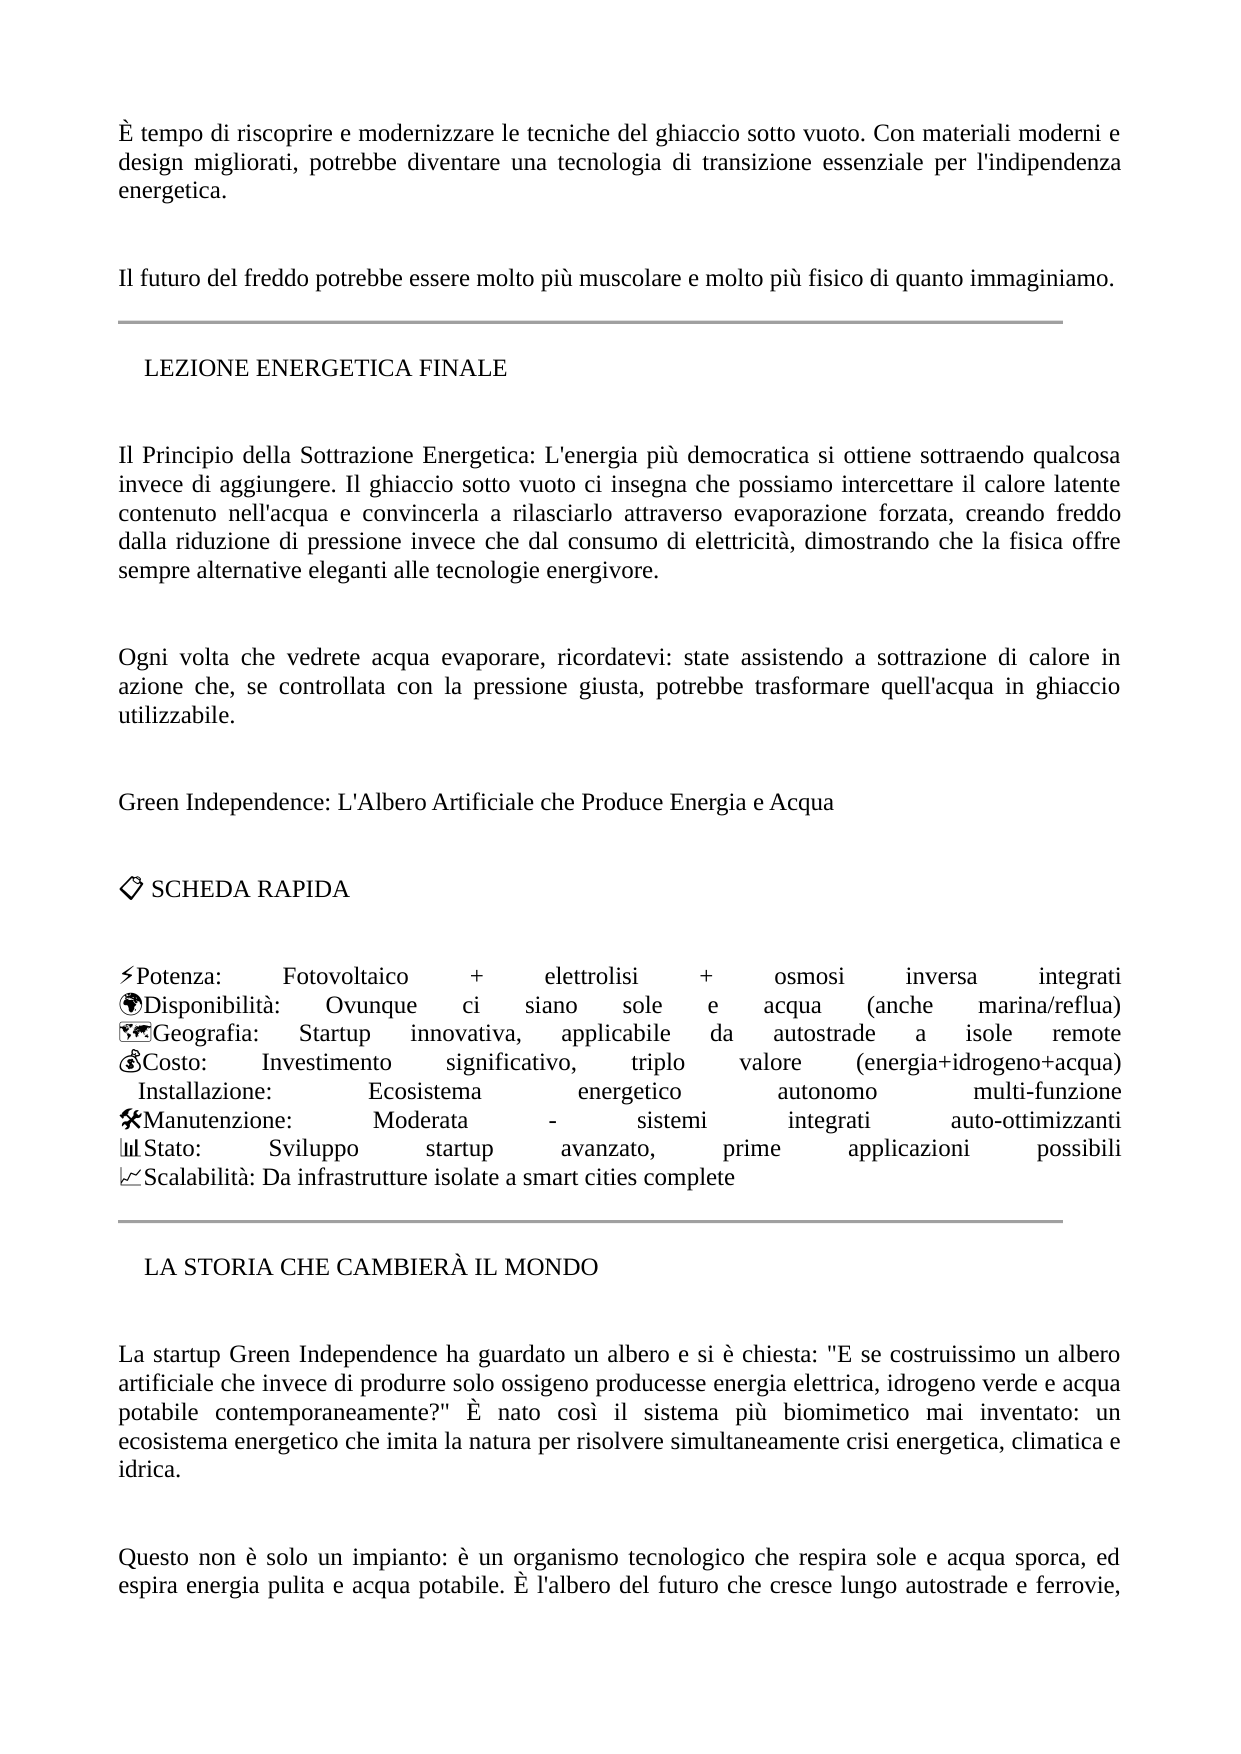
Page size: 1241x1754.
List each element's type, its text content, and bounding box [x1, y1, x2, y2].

text Ogni volta che vedrete acqua evaporare, ricordatevi: state assistendo a sottrazione di calore in azione che, se controllata con la pressione giusta, potrebbe trasformare quell'acqua in ghiaccio utilizzabile. [118, 642, 1122, 728]
subtitle 📖 LA STORIA CHE CAMBIERÀ IL MONDO [118, 1252, 1122, 1281]
text ⚡Potenza: Fotovoltaico + elettrolisi + osmosi inversa integrati 🌍Disponibilità: Ovunque ci siano sole e acqua (anche marina/reflua) 🗺️Geografia: Startup innovativa, applicabile da autostrade a isole remote 💰Costo: Investimento significativo, triplo valore (energia+idrogeno+acqua) 🔧Installazione: Ecosistema energetico autonomo multi-funzione 🛠️Manutenzione: Moderata - sistemi integrati auto-ottimizzanti 📊Stato: Sviluppo startup avanzato, prime applicazioni possibili 📈Scalabilità: Da infrastrutture isolate a smart cities complete [118, 961, 1122, 1191]
text Questo non è solo un impianto: è un organismo tecnologico che respira sole e acqua sporca, ed espira energia pulita e acqua potabile. È l'albero del futuro che cresce lungo autostrade e ferrovie, [118, 1542, 1122, 1599]
subtitle 🎯 LEZIONE ENERGETICA FINALE [118, 353, 1122, 382]
subtitle 📋 SCHEDA RAPIDA [118, 874, 1122, 903]
text Il Principio della Sottrazione Energetica: L'energia più democratica si ottiene sottraendo qualcosa invece di aggiungere. Il ghiaccio sotto vuoto ci insegna che possiamo intercettare il calore latente contenuto nell'acqua e convincerla a rilasciarlo attraverso evaporazione forzata, creando freddo dalla riduzione di pressione invece che dal consumo di elettricità, dimostrando che la fisica offre sempre alternative eleganti alle tecnologie energivore. [118, 440, 1122, 584]
text Il futuro del freddo potrebbe essere molto più muscolare e molto più fisico di quanto immaginiamo. [118, 263, 1122, 291]
text È tempo di riscoprire e modernizzare le tecniche del ghiaccio sotto vuoto. Con materiali moderni e design migliorati, potrebbe diventare una tecnologia di transizione essenziale per l'indipendenza energetica. [118, 118, 1122, 204]
subtitle Green Independence: L'Albero Artificiale che Produce Energia e Acqua [118, 787, 1122, 816]
text La startup Green Independence ha guardato un albero e si è chiesta: "E se costruissimo un albero artificiale che invece di produrre solo ossigeno producesse energia elettrica, idrogeno verde e acqua potabile contemporaneamente?" È nato così il sistema più biomimetico mai inventato: un ecosistema energetico che imita la natura per risolvere simultaneamente crisi energetica, climatica e idrica. [118, 1339, 1122, 1483]
